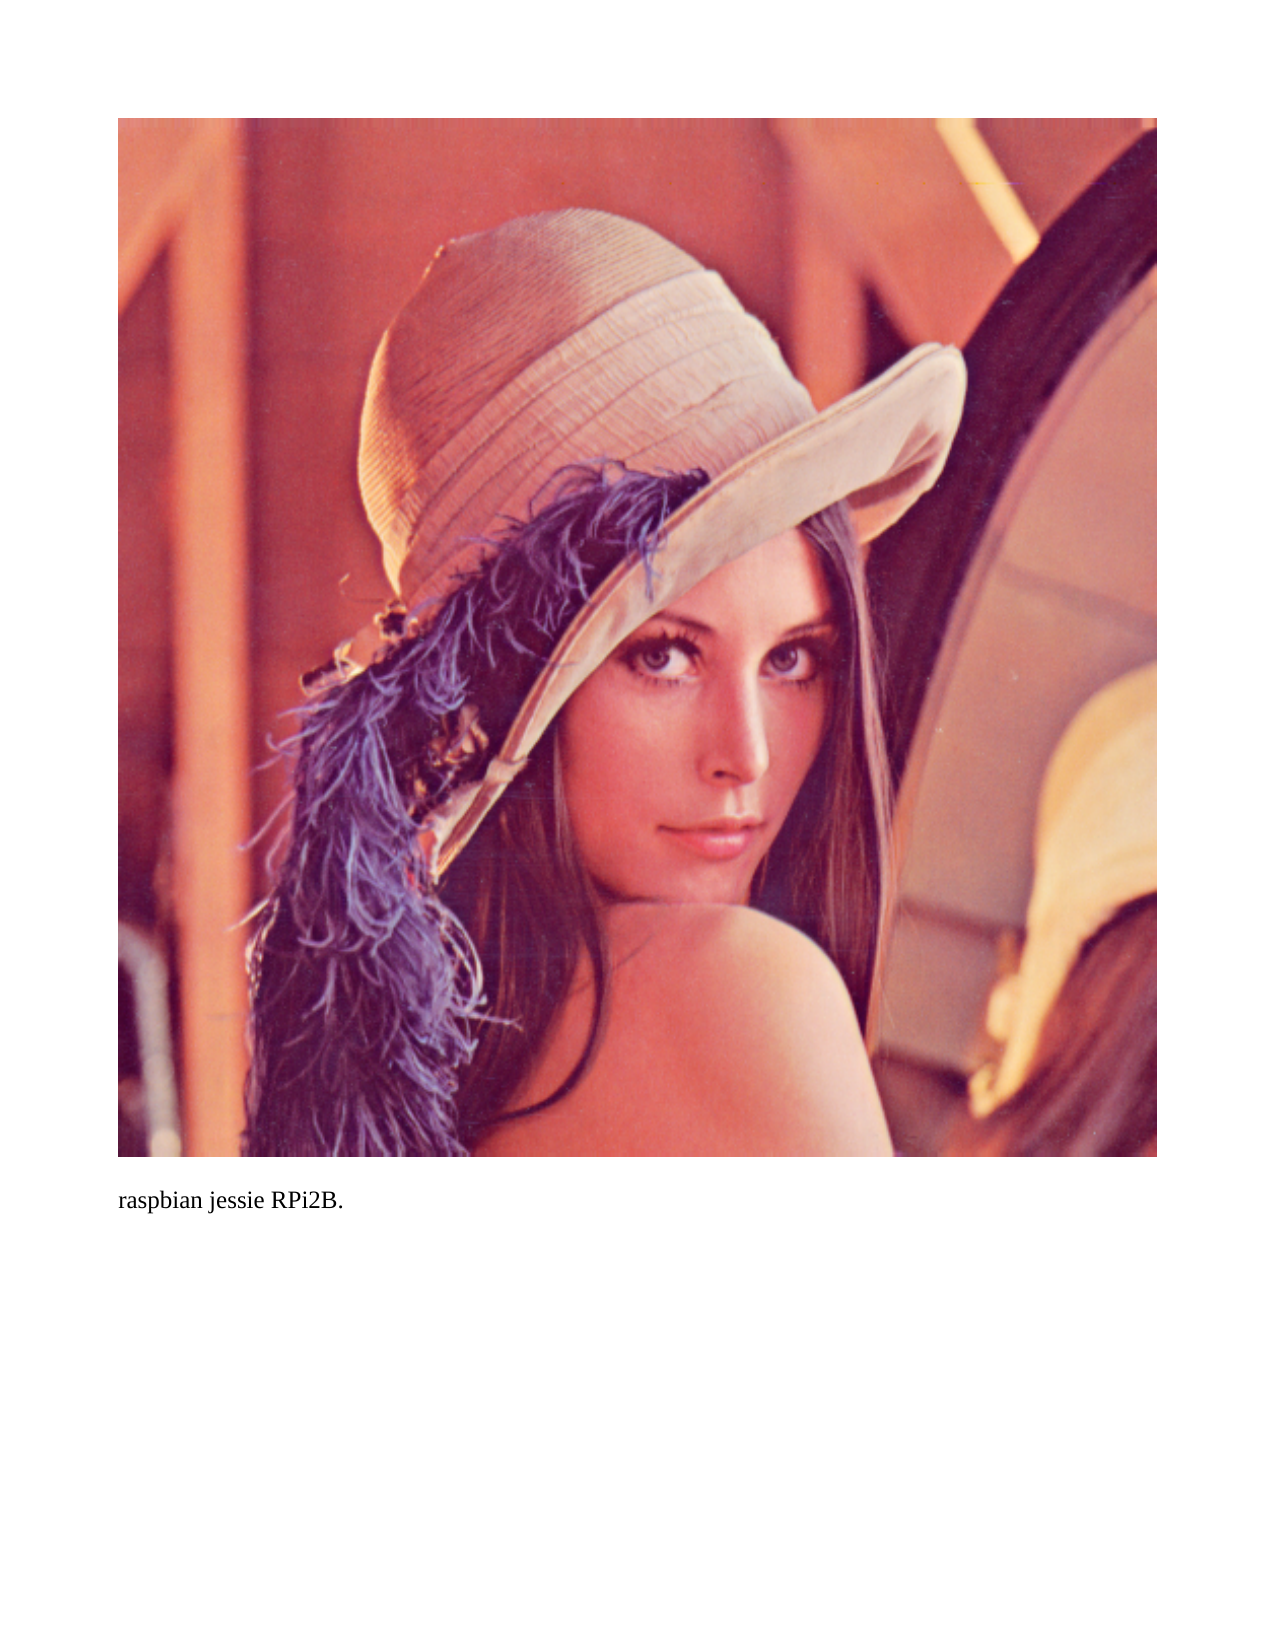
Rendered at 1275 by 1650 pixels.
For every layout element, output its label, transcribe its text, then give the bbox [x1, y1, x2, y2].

picture [118, 118, 1157, 1157]
text raspbian jessie RPi2B. [118, 1186, 1157, 1214]
